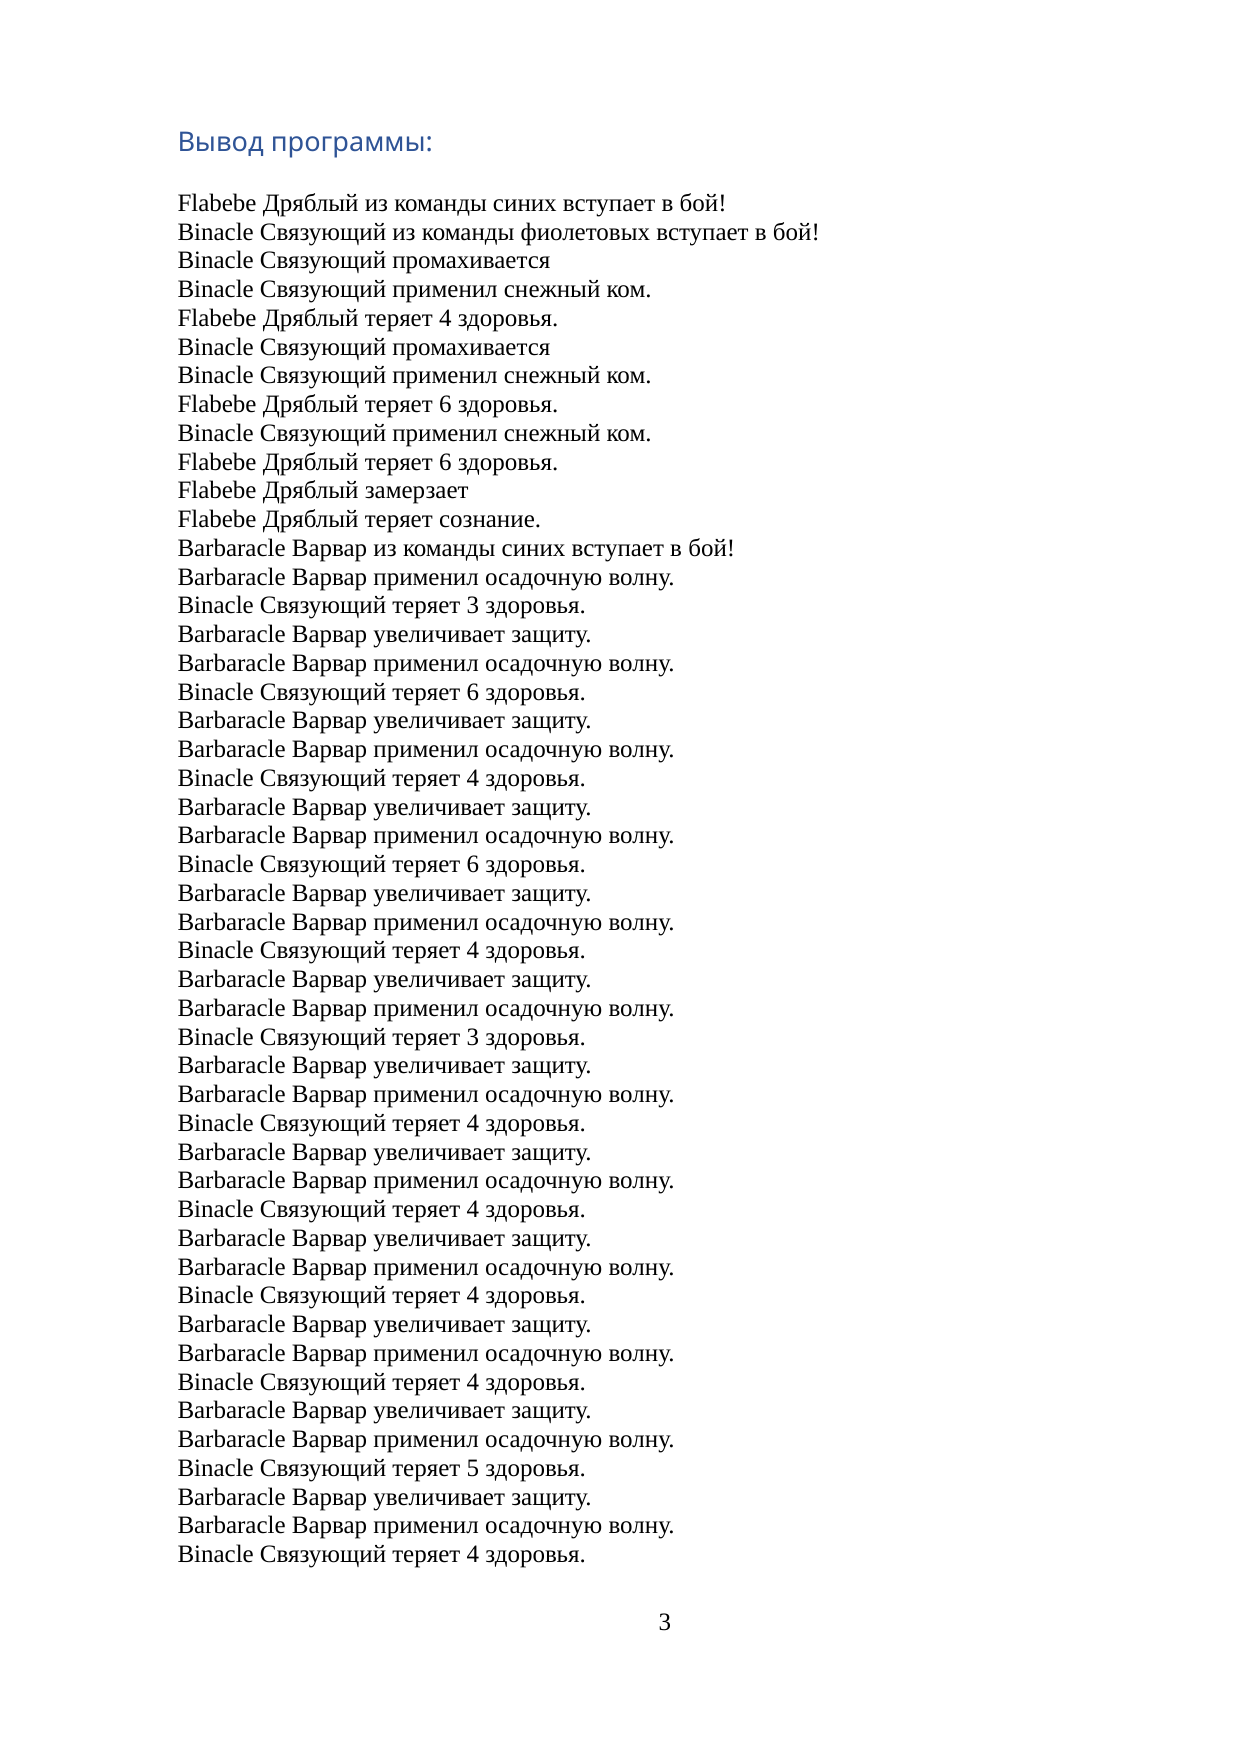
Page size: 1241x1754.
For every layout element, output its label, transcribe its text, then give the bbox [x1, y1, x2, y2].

text Binacle Связующий теряет 4 здоровья. [177, 1539, 1152, 1568]
text Barbaracle Варвар увеличивает защиту. [177, 1223, 1152, 1252]
text Barbaracle Варвар увеличивает защиту. [177, 619, 1152, 648]
text Binacle Связующий применил снежный ком. [177, 418, 1152, 447]
text Barbaracle Варвар применил осадочную волну. [177, 1252, 1152, 1280]
text Barbaracle Варвар применил осадочную волну. [177, 1165, 1152, 1194]
text Binacle Связующий теряет 4 здоровья. [177, 935, 1152, 964]
text Binacle Связующий теряет 4 здоровья. [177, 763, 1152, 792]
text Flabebe Дряблый замерзает [177, 475, 1152, 504]
text Flabebe Дряблый теряет 6 здоровья. [177, 389, 1152, 418]
text Barbaracle Варвар увеличивает защиту. [177, 1395, 1152, 1424]
text Binacle Связующий теряет 6 здоровья. [177, 849, 1152, 878]
text Barbaracle Варвар применил осадочную волну. [177, 1424, 1152, 1453]
text Binacle Связующий применил снежный ком. [177, 274, 1152, 303]
text Barbaracle Варвар увеличивает защиту. [177, 964, 1152, 993]
text Binacle Связующий теряет 4 здоровья. [177, 1194, 1152, 1223]
text Flabebe Дряблый теряет 6 здоровья. [177, 447, 1152, 475]
text Barbaracle Варвар увеличивает защиту. [177, 792, 1152, 820]
text Flabebe Дряблый из команды синих вступает в бой! [177, 188, 1152, 217]
subtitle Вывод программы: [177, 122, 1152, 159]
text Flabebe Дряблый теряет 4 здоровья. [177, 303, 1152, 332]
text Binacle Связующий промахивается [177, 332, 1152, 360]
text Barbaracle Варвар увеличивает защиту. [177, 1482, 1152, 1510]
text Binacle Связующий применил снежный ком. [177, 360, 1152, 389]
text Barbaracle Варвар увеличивает защиту. [177, 1050, 1152, 1079]
text Barbaracle Варвар применил осадочную волну. [177, 648, 1152, 677]
text Barbaracle Варвар увеличивает защиту. [177, 878, 1152, 907]
text Binacle Связующий промахивается [177, 245, 1152, 274]
text Barbaracle Варвар применил осадочную волну. [177, 562, 1152, 590]
text Barbaracle Варвар применил осадочную волну. [177, 1338, 1152, 1367]
text Binacle Связующий теряет 3 здоровья. [177, 1022, 1152, 1050]
text Barbaracle Варвар увеличивает защиту. [177, 705, 1152, 734]
text Binacle Связующий теряет 3 здоровья. [177, 590, 1152, 619]
text Flabebe Дряблый теряет сознание. [177, 504, 1152, 533]
text Barbaracle Варвар из команды синих вступает в бой! [177, 533, 1152, 562]
text Barbaracle Варвар увеличивает защиту. [177, 1309, 1152, 1338]
text Binacle Связующий из команды фиолетовых вступает в бой! [177, 217, 1152, 245]
text Barbaracle Варвар применил осадочную волну. [177, 1510, 1152, 1539]
text Barbaracle Варвар применил осадочную волну. [177, 1079, 1152, 1108]
text Barbaracle Варвар применил осадочную волну. [177, 907, 1152, 935]
text Binacle Связующий теряет 6 здоровья. [177, 677, 1152, 705]
text Binacle Связующий теряет 5 здоровья. [177, 1453, 1152, 1482]
text Binacle Связующий теряет 4 здоровья. [177, 1280, 1152, 1309]
text Binacle Связующий теряет 4 здоровья. [177, 1367, 1152, 1395]
text Barbaracle Варвар применил осадочную волну. [177, 993, 1152, 1022]
text Barbaracle Варвар применил осадочную волну. [177, 820, 1152, 849]
text Barbaracle Варвар применил осадочную волну. [177, 734, 1152, 763]
text Barbaracle Варвар увеличивает защиту. [177, 1137, 1152, 1165]
text Binacle Связующий теряет 4 здоровья. [177, 1108, 1152, 1137]
